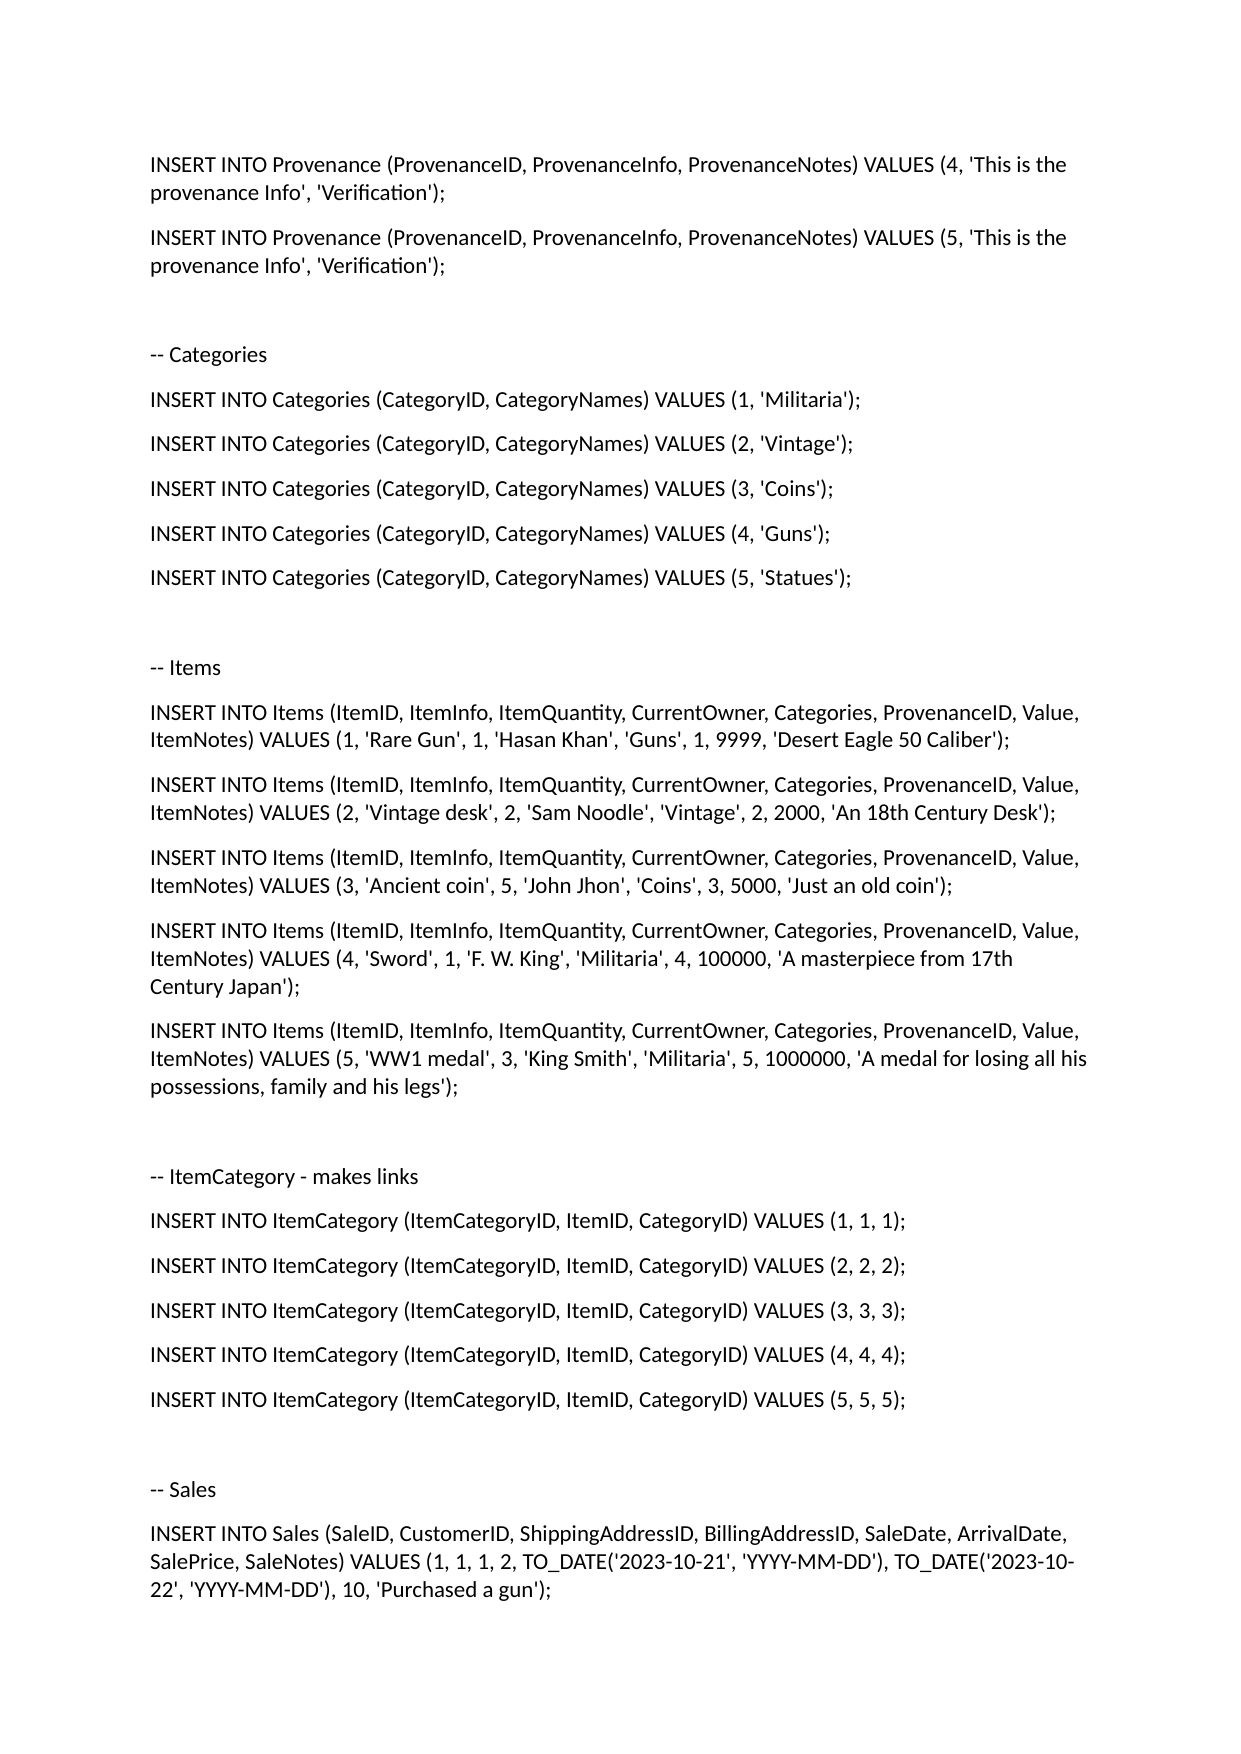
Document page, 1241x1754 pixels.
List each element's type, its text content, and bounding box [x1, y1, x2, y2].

text INSERT INTO Items (ItemID, ItemInfo, ItemQuantity, CurrentOwner, Categories, ProvenanceID, Value, ItemNotes) VALUES (1, 'Rare Gun', 1, 'Hasan Khan', 'Guns', 1, 9999, 'Desert Eagle 50 Caliber'); [150, 698, 1090, 754]
text -- Categories [150, 340, 1090, 368]
text INSERT INTO ItemCategory (ItemCategoryID, ItemID, CategoryID) VALUES (2, 2, 2); [150, 1251, 1090, 1279]
text INSERT INTO Categories (CategoryID, CategoryNames) VALUES (5, 'Statues'); [150, 563, 1090, 592]
text INSERT INTO Items (ItemID, ItemInfo, ItemQuantity, CurrentOwner, Categories, ProvenanceID, Value, ItemNotes) VALUES (5, 'WW1 medal', 3, 'King Smith', 'Militaria', 5, 1000000, 'A medal for losing all his possessions, family and his legs'); [150, 1016, 1090, 1101]
text INSERT INTO Categories (CategoryID, CategoryNames) VALUES (1, 'Militaria'); [150, 385, 1090, 413]
text INSERT INTO Items (ItemID, ItemInfo, ItemQuantity, CurrentOwner, Categories, ProvenanceID, Value, ItemNotes) VALUES (2, 'Vintage desk', 2, 'Sam Noodle', 'Vintage', 2, 2000, 'An 18th Century Desk'); [150, 770, 1090, 826]
text INSERT INTO ItemCategory (ItemCategoryID, ItemID, CategoryID) VALUES (3, 3, 3); [150, 1296, 1090, 1324]
text -- Items [150, 653, 1090, 681]
text INSERT INTO Sales (SaleID, CustomerID, ShippingAddressID, BillingAddressID, SaleDate, ArrivalDate, SalePrice, SaleNotes) VALUES (1, 1, 1, 2, TO_DATE('2023-10-21', 'YYYY-MM-DD'), TO_DATE('2023-10-22', 'YYYY-MM-DD'), 10, 'Purchased a gun'); [150, 1519, 1090, 1603]
text INSERT INTO Provenance (ProvenanceID, ProvenanceInfo, ProvenanceNotes) VALUES (4, 'This is the provenance Info', 'Verification'); [150, 150, 1090, 206]
text INSERT INTO Items (ItemID, ItemInfo, ItemQuantity, CurrentOwner, Categories, ProvenanceID, Value, ItemNotes) VALUES (3, 'Ancient coin', 5, 'John Jhon', 'Coins', 3, 5000, 'Just an old coin'); [150, 843, 1090, 899]
text -- ItemCategory - makes links [150, 1162, 1090, 1190]
text INSERT INTO Categories (CategoryID, CategoryNames) VALUES (4, 'Guns'); [150, 519, 1090, 547]
text INSERT INTO Items (ItemID, ItemInfo, ItemQuantity, CurrentOwner, Categories, ProvenanceID, Value, ItemNotes) VALUES (4, 'Sword', 1, 'F. W. King', 'Militaria', 4, 100000, 'A masterpiece from 17th Century Japan'); [150, 916, 1090, 1000]
text INSERT INTO ItemCategory (ItemCategoryID, ItemID, CategoryID) VALUES (5, 5, 5); [150, 1385, 1090, 1413]
text INSERT INTO Categories (CategoryID, CategoryNames) VALUES (2, 'Vintage'); [150, 429, 1090, 457]
text INSERT INTO ItemCategory (ItemCategoryID, ItemID, CategoryID) VALUES (1, 1, 1); [150, 1207, 1090, 1234]
text INSERT INTO ItemCategory (ItemCategoryID, ItemID, CategoryID) VALUES (4, 4, 4); [150, 1341, 1090, 1369]
text INSERT INTO Provenance (ProvenanceID, ProvenanceInfo, ProvenanceNotes) VALUES (5, 'This is the provenance Info', 'Verification'); [150, 223, 1090, 279]
text -- Sales [150, 1475, 1090, 1503]
text INSERT INTO Categories (CategoryID, CategoryNames) VALUES (3, 'Coins'); [150, 474, 1090, 502]
